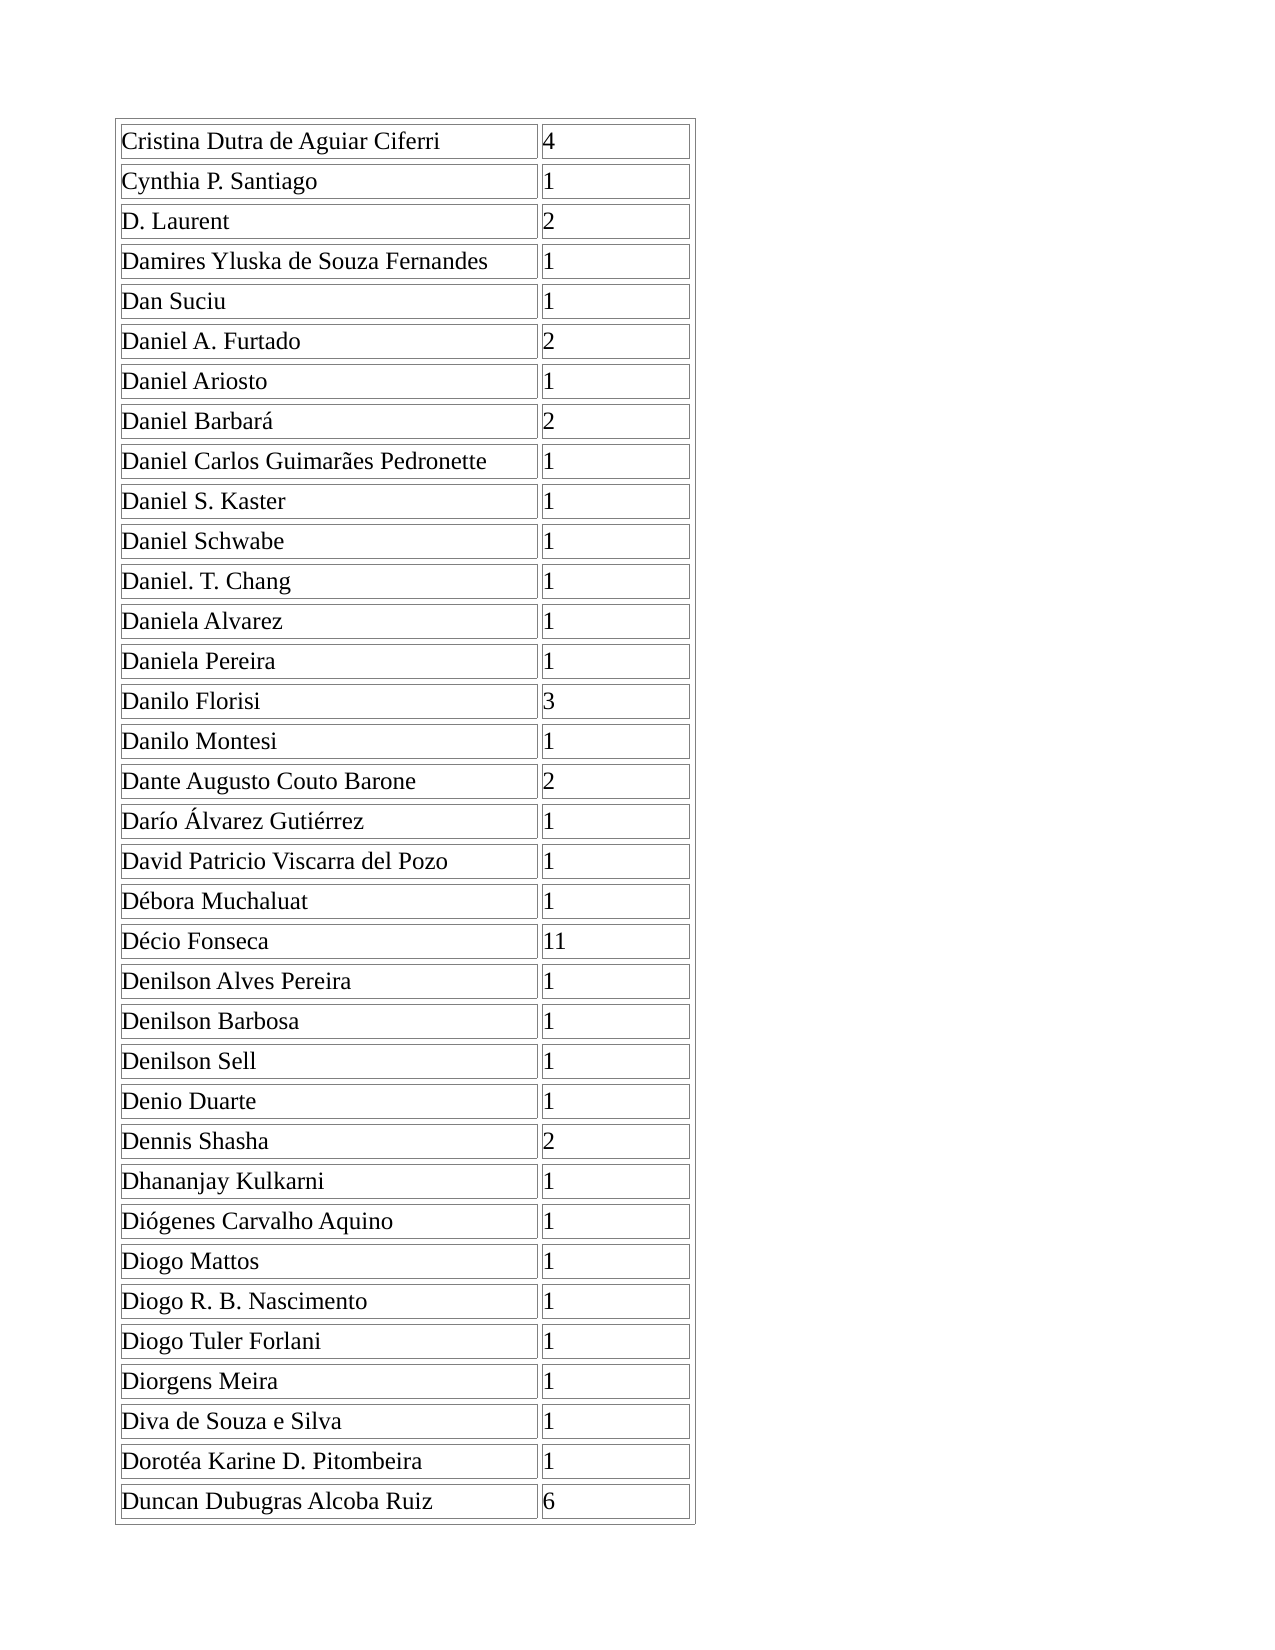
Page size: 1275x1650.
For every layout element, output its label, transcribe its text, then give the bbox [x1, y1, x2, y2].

table_cell Duncan Dubugras Alcoba Ruiz [118, 1478, 539, 1518]
table_cell 1 [539, 358, 692, 398]
table_cell Danilo Florisi [118, 678, 539, 718]
table_cell 1 [539, 518, 692, 558]
table_cell 1 [539, 1238, 692, 1278]
table_cell 1 [539, 1278, 692, 1318]
table_cell Daniel Carlos Guimarães Pedronette [118, 438, 539, 478]
table_cell Daniel S. Kaster [118, 478, 539, 518]
table_cell Diorgens Meira [118, 1358, 539, 1398]
table_cell Cristina Dutra de Aguiar Ciferri [118, 119, 539, 158]
table_cell 1 [539, 1398, 692, 1438]
table_cell Denilson Barbosa [118, 998, 539, 1038]
table_cell 1 [539, 158, 692, 198]
table_cell Daniel Schwabe [118, 518, 539, 558]
table_cell 6 [539, 1478, 692, 1518]
table_cell 2 [539, 398, 692, 438]
table_cell Diogo Tuler Forlani [118, 1318, 539, 1358]
table_cell Danilo Montesi [118, 718, 539, 758]
table_cell 1 [539, 558, 692, 598]
table_cell 1 [539, 878, 692, 918]
table_cell Daniela Pereira [118, 638, 539, 678]
table_cell 1 [539, 798, 692, 838]
table_cell Denio Duarte [118, 1078, 539, 1118]
table_cell 1 [539, 1438, 692, 1478]
table_cell Débora Muchaluat [118, 878, 539, 918]
table_cell Darío Álvarez Gutiérrez [118, 798, 539, 838]
table_cell Dhananjay Kulkarni [118, 1158, 539, 1198]
table_cell 1 [539, 718, 692, 758]
table_cell 2 [539, 758, 692, 798]
table_cell Daniel Barbará [118, 398, 539, 438]
table_cell 1 [539, 1198, 692, 1238]
table_cell Daniel A. Furtado [118, 318, 539, 358]
table_cell Denilson Alves Pereira [118, 958, 539, 998]
table_cell Diógenes Carvalho Aquino [118, 1198, 539, 1238]
table_cell 1 [539, 1038, 692, 1078]
table_cell Denilson Sell [118, 1038, 539, 1078]
table_cell 1 [539, 838, 692, 878]
table_cell Diogo Mattos [118, 1238, 539, 1278]
table_cell Damires Yluska de Souza Fernandes [118, 238, 539, 278]
table_cell Dante Augusto Couto Barone [118, 758, 539, 798]
table_cell 1 [539, 438, 692, 478]
table_cell Cynthia P. Santiago [118, 158, 539, 198]
table_cell 11 [539, 918, 692, 958]
table_cell Dennis Shasha [118, 1118, 539, 1158]
table_cell Dan Suciu [118, 278, 539, 318]
table_cell Dorotéa Karine D. Pitombeira [118, 1438, 539, 1478]
table_cell 1 [539, 1158, 692, 1198]
table_cell D. Laurent [118, 198, 539, 238]
table_cell 1 [539, 238, 692, 278]
table_cell David Patricio Viscarra del Pozo [118, 838, 539, 878]
table_cell Daniel Ariosto [118, 358, 539, 398]
table_cell 4 [539, 119, 692, 158]
table_cell 2 [539, 318, 692, 358]
table_cell Diogo R. B. Nascimento [118, 1278, 539, 1318]
table_cell 1 [539, 998, 692, 1038]
table_cell 1 [539, 1318, 692, 1358]
table_cell 1 [539, 1358, 692, 1398]
table_cell Daniel. T. Chang [118, 558, 539, 598]
table_cell 1 [539, 478, 692, 518]
table_cell Décio Fonseca [118, 918, 539, 958]
table_cell 1 [539, 598, 692, 638]
table_cell 1 [539, 278, 692, 318]
table_cell 2 [539, 1118, 692, 1158]
table_cell 1 [539, 1078, 692, 1118]
table_cell 3 [539, 678, 692, 718]
table_cell 2 [539, 198, 692, 238]
table_cell Diva de Souza e Silva [118, 1398, 539, 1438]
table_cell Daniela Alvarez [118, 598, 539, 638]
table_cell 1 [539, 638, 692, 678]
table_cell 1 [539, 958, 692, 998]
